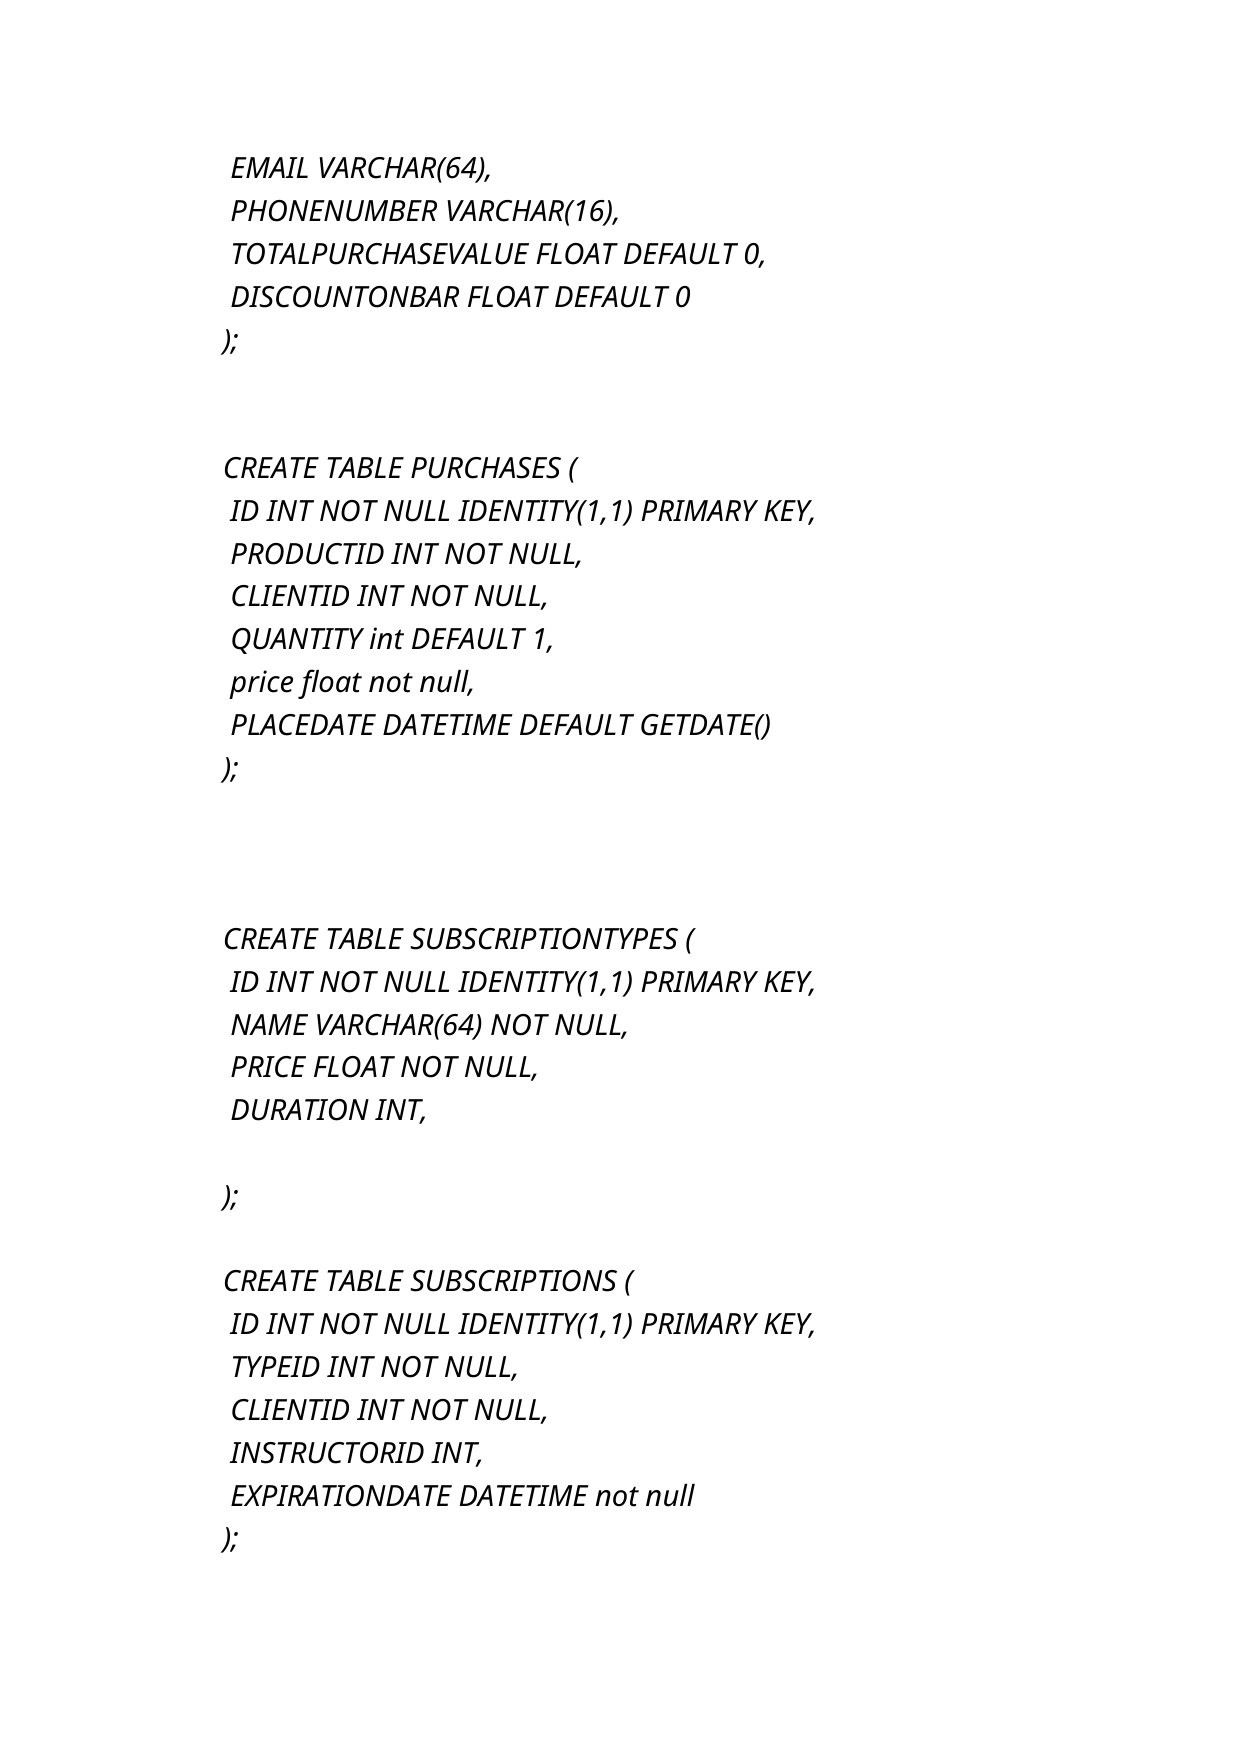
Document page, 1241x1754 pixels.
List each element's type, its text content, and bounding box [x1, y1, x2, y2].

list price float not null, [223, 661, 1093, 701]
list QUANTITY int DEFAULT 1, [223, 618, 1093, 658]
list CREATE TABLE SUBSCRIPTIONS ( [223, 1261, 1093, 1300]
list ); [223, 1175, 1093, 1215]
list INSTRUCTORID INT, [223, 1432, 1093, 1472]
list ); [223, 747, 1093, 787]
list PRICE FLOAT NOT NULL, [223, 1047, 1093, 1086]
list ID INT NOT NULL IDENTITY(1,1) PRIMARY KEY, [223, 1303, 1093, 1343]
list EXPIRATIONDATE DATETIME not null [223, 1475, 1093, 1514]
list CLIENTID INT NOT NULL, [223, 576, 1093, 615]
list TOTALPURCHASEVALUE FLOAT DEFAULT 0, [223, 233, 1093, 273]
list CREATE TABLE PURCHASES ( [223, 447, 1093, 487]
list PRODUCTID INT NOT NULL, [223, 533, 1093, 573]
list CLIENTID INT NOT NULL, [223, 1389, 1093, 1429]
list CREATE TABLE SUBSCRIPTIONTYPES ( [223, 918, 1093, 958]
list NAME VARCHAR(64) NOT NULL, [223, 1004, 1093, 1043]
list ); [223, 1518, 1093, 1557]
list ID INT NOT NULL IDENTITY(1,1) PRIMARY KEY, [223, 490, 1093, 530]
list DISCOUNTONBAR FLOAT DEFAULT 0 [223, 276, 1093, 316]
list TYPEID INT NOT NULL, [223, 1346, 1093, 1386]
list EMAIL VARCHAR(64), [223, 148, 1093, 187]
list PLACEDATE DATETIME DEFAULT GETDATE() [223, 704, 1093, 744]
list DURATION INT, [223, 1089, 1093, 1129]
list ID INT NOT NULL IDENTITY(1,1) PRIMARY KEY, [223, 961, 1093, 1001]
list ); [223, 319, 1093, 358]
list PHONENUMBER VARCHAR(16), [223, 190, 1093, 230]
